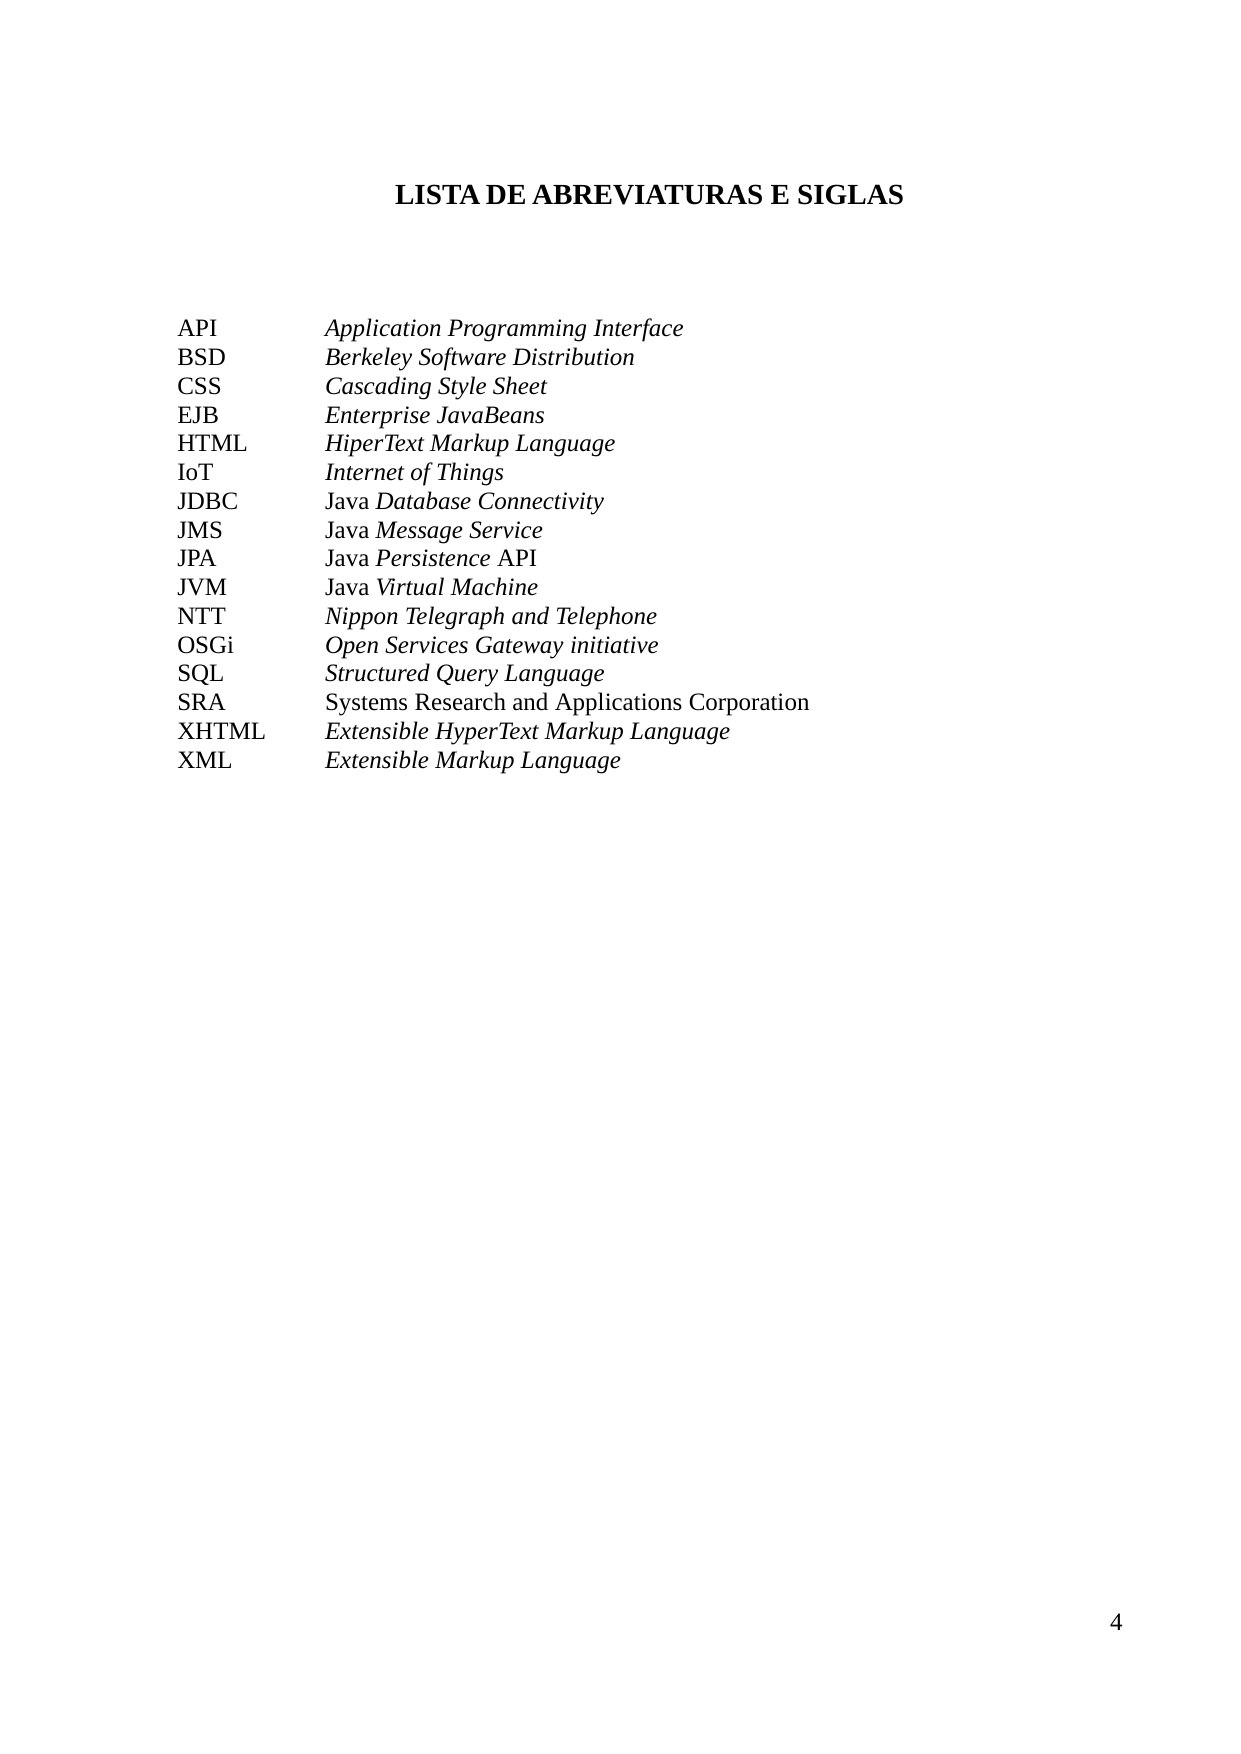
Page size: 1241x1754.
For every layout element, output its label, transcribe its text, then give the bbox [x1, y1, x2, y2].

text CSS Cascading Style Sheet [177, 371, 1122, 400]
text SQL Structured Query Language [177, 658, 1122, 687]
text JPA Java Persistence API [177, 543, 1122, 572]
text JVM Java Virtual Machine [177, 572, 1122, 601]
text JMS Java Message Service [177, 515, 1122, 543]
text API Application Programming Interface [177, 313, 1122, 342]
text IoT Internet of Things [177, 457, 1122, 486]
text EJB Enterprise JavaBeans [177, 400, 1122, 428]
text XHTML Extensible HyperText Markup Language [177, 716, 1122, 745]
text BSD Berkeley Software Distribution [177, 342, 1122, 371]
text OSGi Open Services Gateway initiative [177, 630, 1122, 658]
text LISTA DE ABREVIATURAS E SIGLAS [177, 177, 1122, 211]
text HTML HiperText Markup Language [177, 428, 1122, 457]
text JDBC Java Database Connectivity [177, 486, 1122, 515]
text XML Extensible Markup Language [177, 745, 1122, 773]
text NTT Nippon Telegraph and Telephone [177, 601, 1122, 630]
text SRA Systems Research and Applications Corporation [177, 687, 1122, 716]
